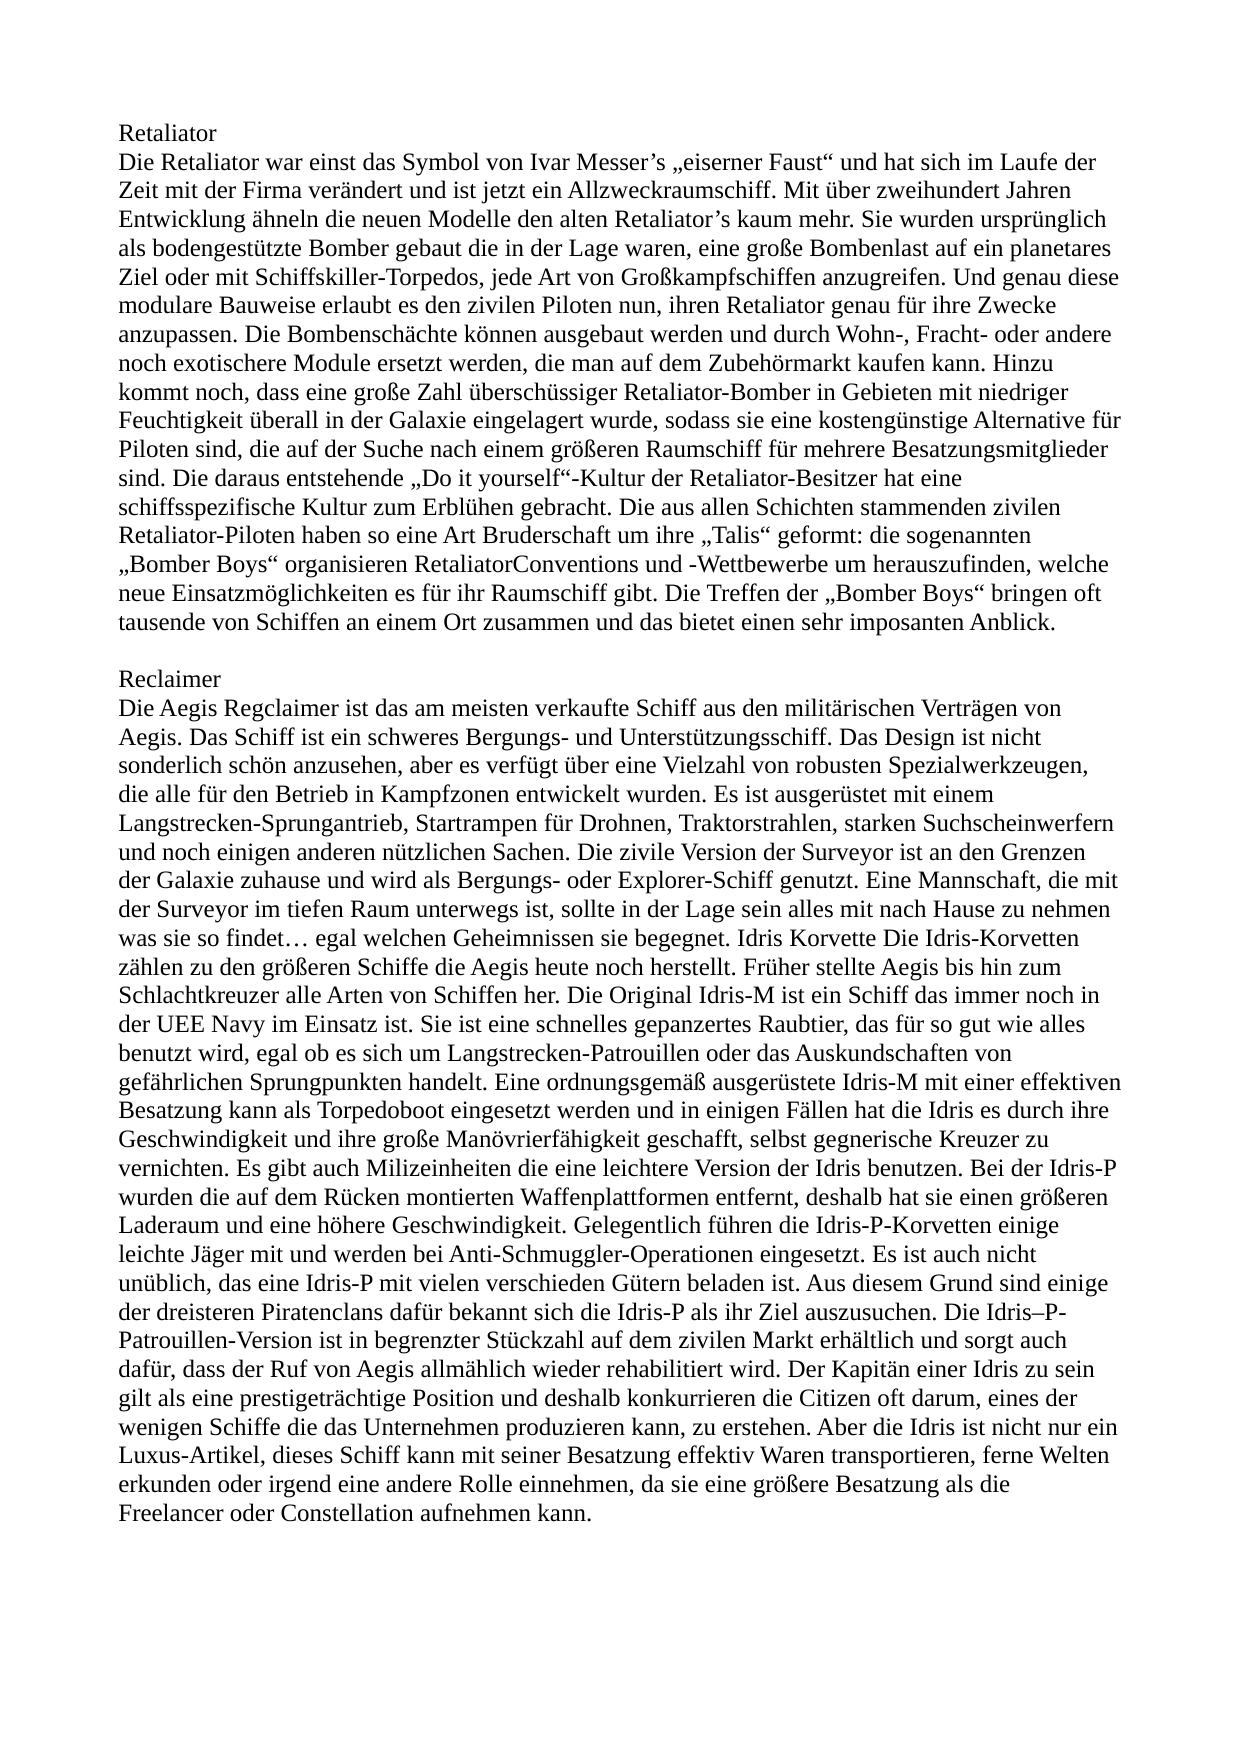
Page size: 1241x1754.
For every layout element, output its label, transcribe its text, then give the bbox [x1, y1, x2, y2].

text Reclaimer [118, 664, 1122, 693]
text Retaliator [118, 118, 1122, 147]
text Die Aegis Regclaimer ist das am meisten verkaufte Schiff aus den militärischen Verträgen von Aegis. Das Schiff ist ein schweres Bergungs- und Unterstützungsschiff. Das Design ist nicht sonderlich schön anzusehen, aber es verfügt über eine Vielzahl von robusten Spezialwerkzeugen, die alle für den Betrieb in Kampfzonen entwickelt wurden. Es ist ausgerüstet mit einem Langstrecken-Sprungantrieb, Startrampen für Drohnen, Traktorstrahlen, starken Suchscheinwerfern und noch einigen anderen nützlichen Sachen. Die zivile Version der Surveyor ist an den Grenzen der Galaxie zuhause und wird als Bergungs- oder Explorer-Schiff genutzt. Eine Mannschaft, die mit der Surveyor im tiefen Raum unterwegs ist, sollte in der Lage sein alles mit nach Hause zu nehmen was sie so findet… egal welchen Geheimnissen sie begegnet. Idris Korvette Die Idris-Korvetten zählen zu den größeren Schiffe die Aegis heute noch herstellt. Früher stellte Aegis bis hin zum Schlachtkreuzer alle Arten von Schiffen her. Die Original Idris-M ist ein Schiff das immer noch in der UEE Navy im Einsatz ist. Sie ist eine schnelles gepanzertes Raubtier, das für so gut wie alles benutzt wird, egal ob es sich um Langstrecken-Patrouillen oder das Auskundschaften von gefährlichen Sprungpunkten handelt. Eine ordnungsgemäß ausgerüstete Idris-M mit einer effektiven Besatzung kann als Torpedoboot eingesetzt werden und in einigen Fällen hat die Idris es durch ihre Geschwindigkeit und ihre große Manövrierfähigkeit geschafft, selbst gegnerische Kreuzer zu vernichten. Es gibt auch Milizeinheiten die eine leichtere Version der Idris benutzen. Bei der Idris-P wurden die auf dem Rücken montierten Waffenplattformen entfernt, deshalb hat sie einen größeren Laderaum und eine höhere Geschwindigkeit. Gelegentlich führen die Idris-P-Korvetten einige leichte Jäger mit und werden bei Anti-Schmuggler-Operationen eingesetzt. Es ist auch nicht unüblich, das eine Idris-P mit vielen verschieden Gütern beladen ist. Aus diesem Grund sind einige der dreisteren Piratenclans dafür bekannt sich die Idris-P als ihr Ziel auszusuchen. Die Idris–P-Patrouillen-Version ist in begrenzter Stückzahl auf dem zivilen Markt erhältlich und sorgt auch dafür, dass der Ruf von Aegis allmählich wieder rehabilitiert wird. Der Kapitän einer Idris zu sein gilt als eine prestigeträchtige Position und deshalb konkurrieren die Citizen oft darum, eines der wenigen Schiffe die das Unternehmen produzieren kann, zu erstehen. Aber die Idris ist nicht nur ein Luxus-Artikel, dieses Schiff kann mit seiner Besatzung effektiv Waren transportieren, ferne Welten erkunden oder irgend eine andere Rolle einnehmen, da sie eine größere Besatzung als die Freelancer oder Constellation aufnehmen kann. [118, 693, 1122, 1527]
text Die Retaliator war einst das Symbol von Ivar Messer’s „eiserner Faust“ und hat sich im Laufe der Zeit mit der Firma verändert und ist jetzt ein Allzweckraumschiff. Mit über zweihundert Jahren Entwicklung ähneln die neuen Modelle den alten Retaliator’s kaum mehr. Sie wurden ursprünglich als bodengestützte Bomber gebaut die in der Lage waren, eine große Bombenlast auf ein planetares Ziel oder mit Schiffskiller-Torpedos, jede Art von Großkampfschiffen anzugreifen. Und genau diese modulare Bauweise erlaubt es den zivilen Piloten nun, ihren Retaliator genau für ihre Zwecke anzupassen. Die Bombenschächte können ausgebaut werden und durch Wohn-, Fracht- oder andere noch exotischere Module ersetzt werden, die man auf dem Zubehörmarkt kaufen kann. Hinzu kommt noch, dass eine große Zahl überschüssiger Retaliator-Bomber in Gebieten mit niedriger Feuchtigkeit überall in der Galaxie eingelagert wurde, sodass sie eine kostengünstige Alternative für Piloten sind, die auf der Suche nach einem größeren Raumschiff für mehrere Besatzungsmitglieder sind. Die daraus entstehende „Do it yourself“-Kultur der Retaliator-Besitzer hat eine schiffsspezifische Kultur zum Erblühen gebracht. Die aus allen Schichten stammenden zivilen Retaliator-Piloten haben so eine Art Bruderschaft um ihre „Talis“ geformt: die sogenannten „Bomber Boys“ organisieren RetaliatorConventions und -Wettbewerbe um herauszufinden, welche neue Einsatzmöglichkeiten es für ihr Raumschiff gibt. Die Treffen der „Bomber Boys“ bringen oft tausende von Schiffen an einem Ort zusammen und das bietet einen sehr imposanten Anblick. [118, 147, 1122, 636]
